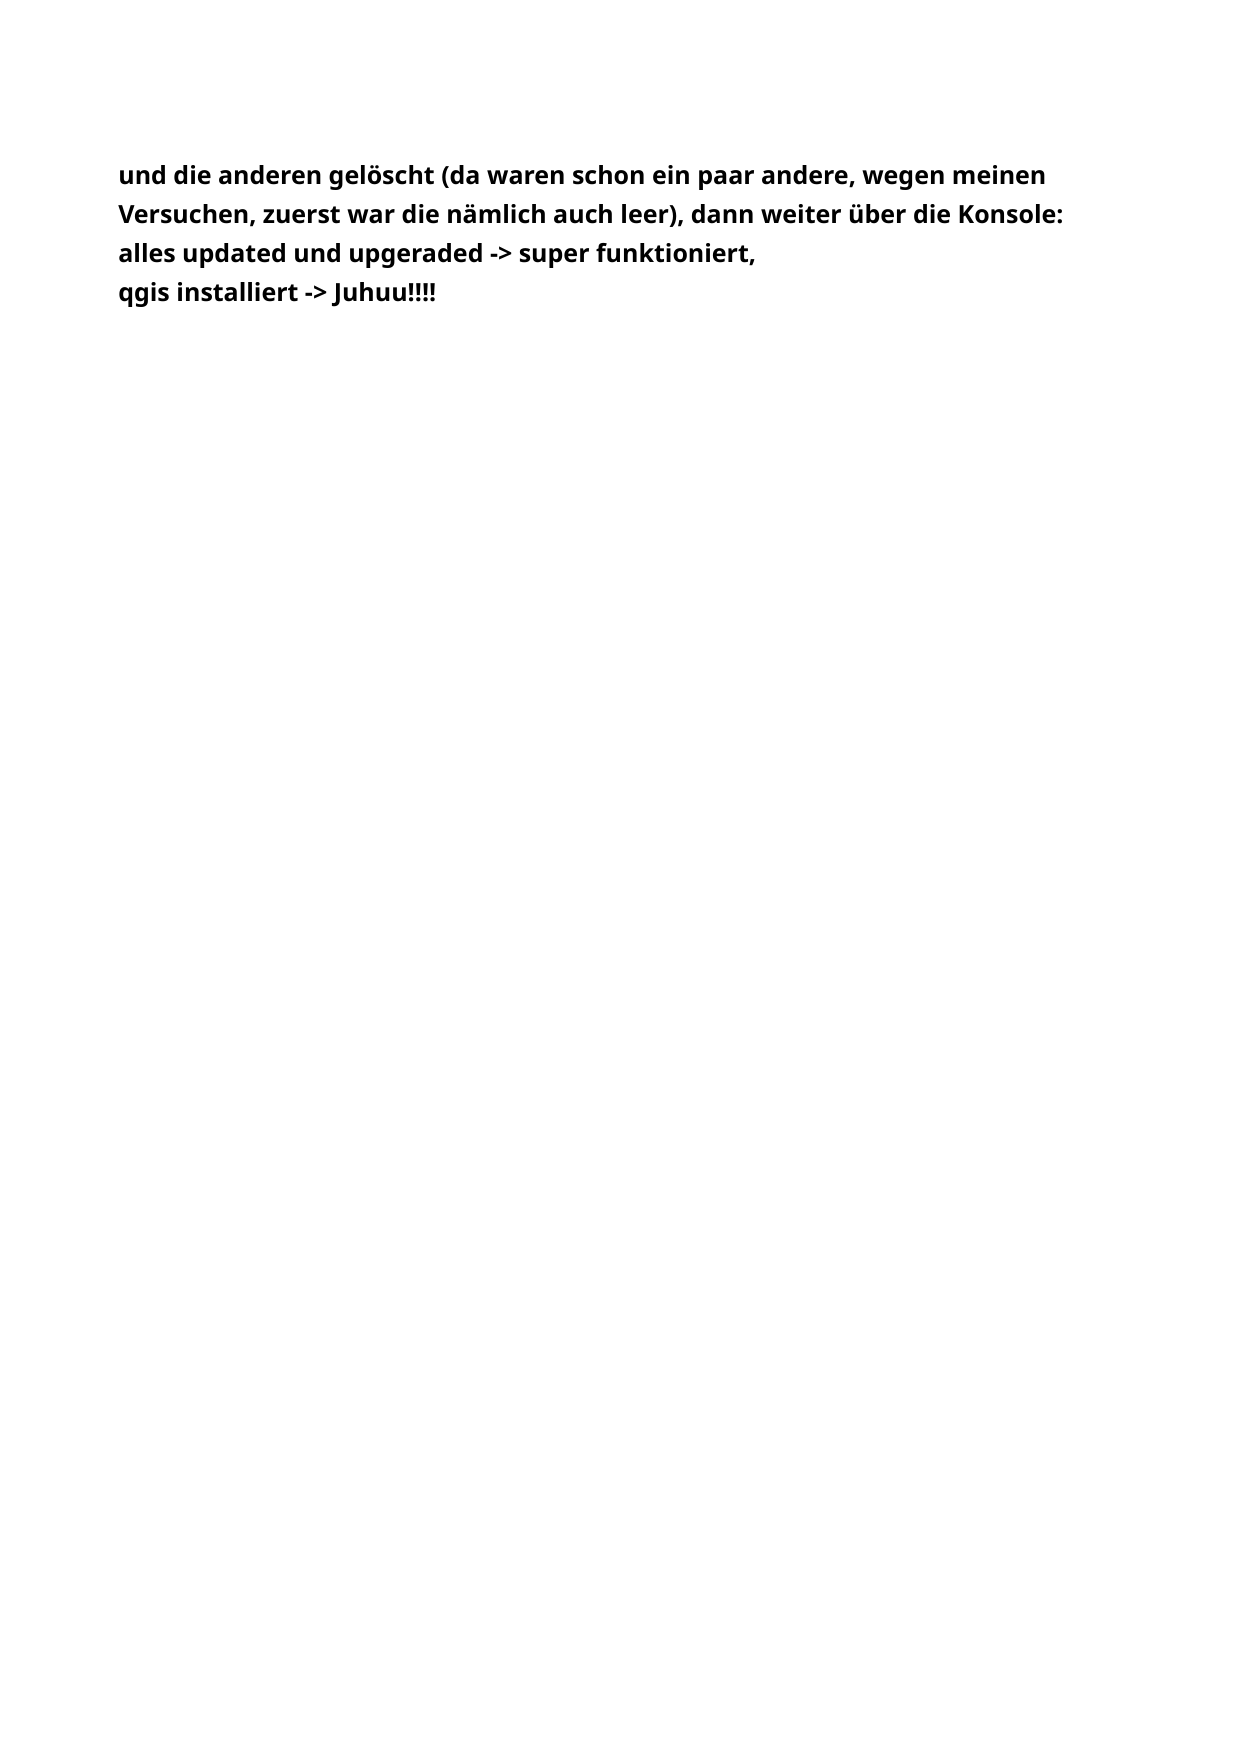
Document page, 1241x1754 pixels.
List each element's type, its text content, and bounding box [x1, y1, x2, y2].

text qgis installiert -> Juhuu!!!! [118, 275, 1122, 309]
text und die anderen gelöscht (da waren schon ein paar andere, wegen meinen Versuchen, zuerst war die nämlich auch leer), dann weiter über die Konsole: [118, 157, 1122, 231]
text alles updated und upgeraded -> super funktioniert, [118, 236, 1122, 270]
